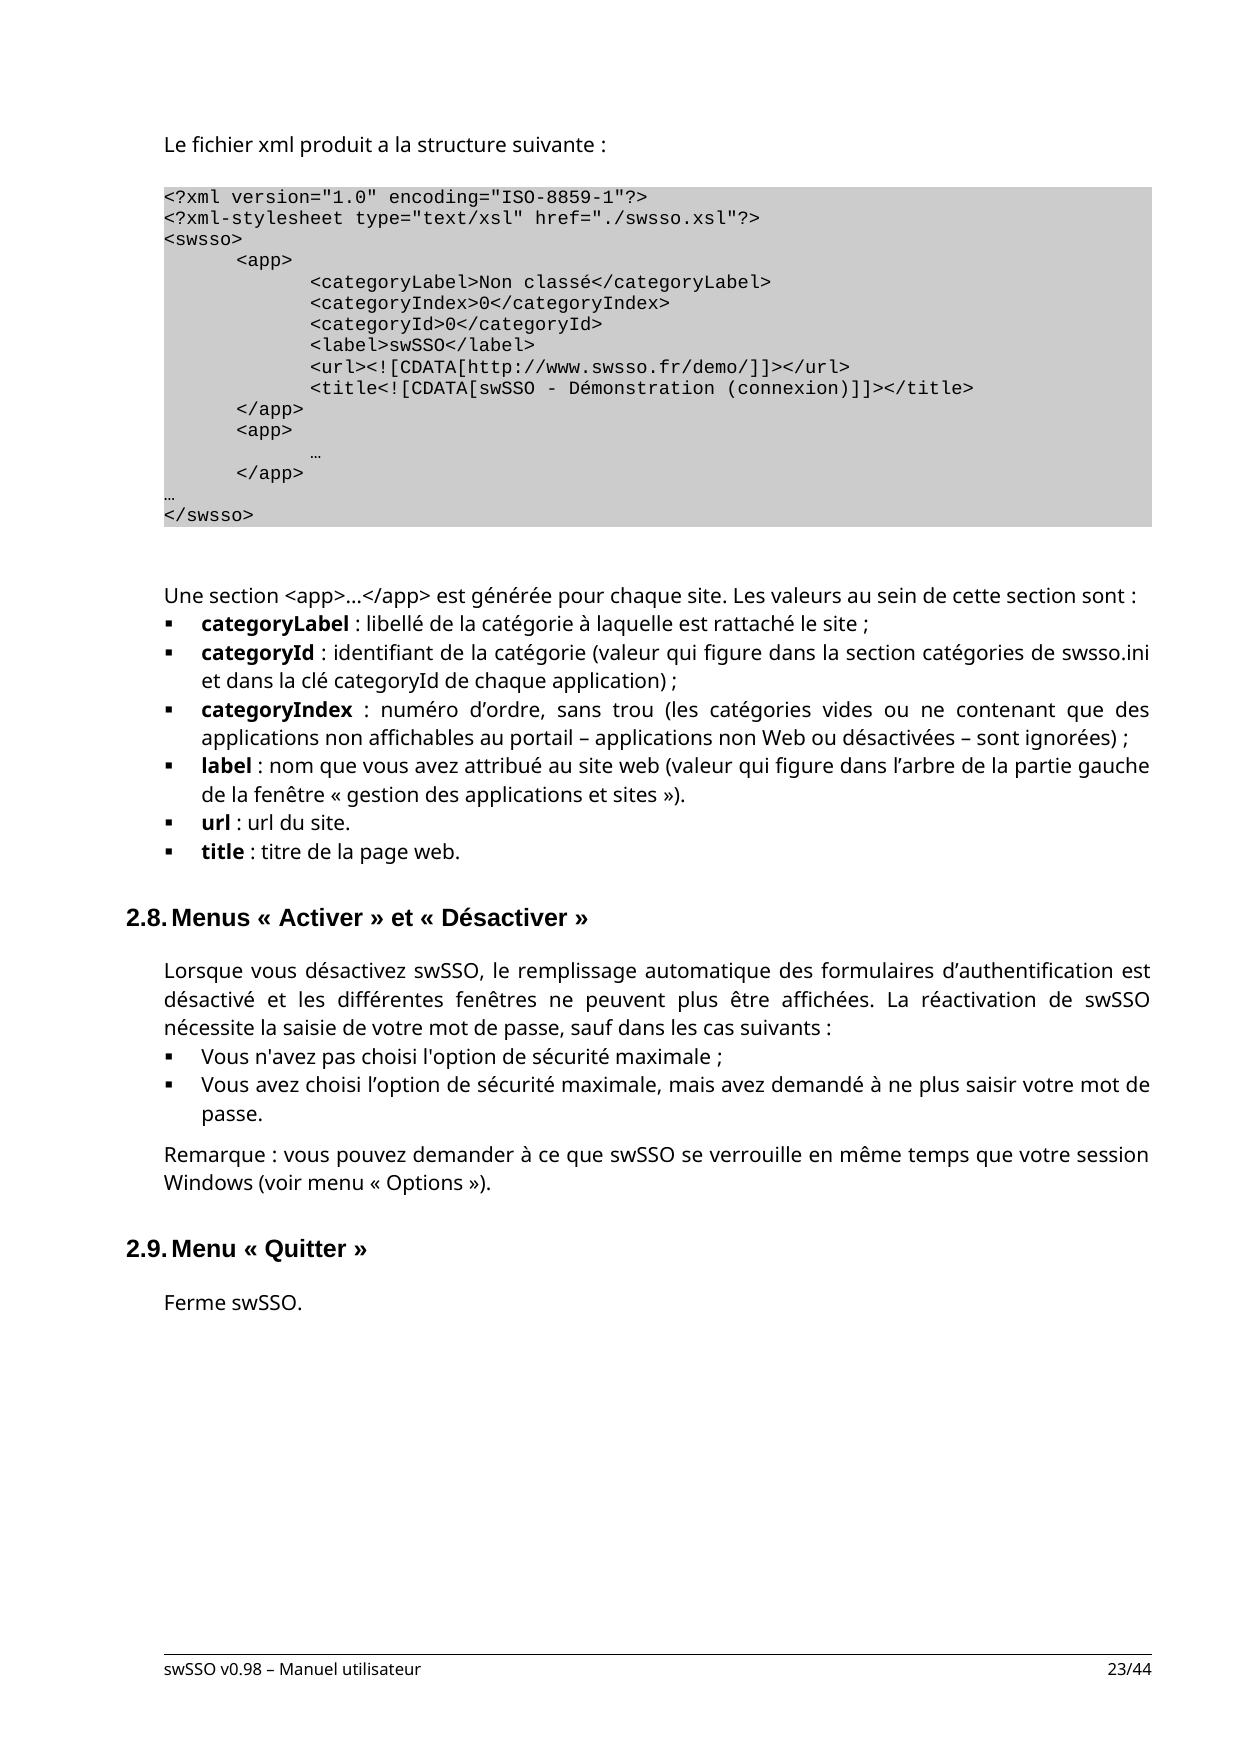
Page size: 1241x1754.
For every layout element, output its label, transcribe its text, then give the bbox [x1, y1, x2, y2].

text … [164, 485, 1152, 506]
text <categoryId>0</categoryId> [164, 315, 1152, 336]
text </swsso> [164, 506, 1152, 527]
text <swsso> [164, 230, 1152, 251]
list url : url du site. [164, 808, 1152, 837]
text <label>swSSO</label> [164, 336, 1152, 357]
text <categoryIndex>0</categoryIndex> [164, 294, 1152, 315]
list label : nom que vous avez attribué au site web (valeur qui figure dans l’arbre de la partie gauche de la fenêtre « gestion des applications et sites »). [164, 752, 1152, 808]
list Vous n'avez pas choisi l'option de sécurité maximale ; [164, 1042, 1152, 1070]
text <url><![CDATA[http://www.swsso.fr/demo/]]></url> [164, 357, 1152, 379]
subtitle Menus « Activer » et « Désactiver » [126, 903, 1152, 932]
text <title<![CDATA[swSSO - Démonstration (connexion)]]></title> [164, 379, 1152, 400]
text <app> [164, 421, 1152, 442]
text Remarque : vous pouvez demander à ce que swSSO se verrouille en même temps que votre session Windows (voir menu « Options »). [164, 1140, 1152, 1197]
list categoryLabel : libellé de la catégorie à laquelle est rattaché le site ; [164, 609, 1152, 638]
text Une section <app>…</app> est générée pour chaque site. Les valeurs au sein de cette section sont : [164, 581, 1152, 609]
subtitle Menu « Quitter » [126, 1234, 1152, 1263]
text Le fichier xml produit a la structure suivante : [164, 131, 1152, 159]
text Ferme swSSO. [164, 1288, 1152, 1316]
text Lorsque vous désactivez swSSO, le remplissage automatique des formulaires d’authentification est désactivé et les différentes fenêtres ne peuvent plus être affichées. La réactivation de swSSO nécessite la saisie de votre mot de passe, sauf dans les cas suivants : [164, 957, 1152, 1042]
text <app> [164, 251, 1152, 272]
list categoryIndex : numéro d’ordre, sans trou (les catégories vides ou ne contenant que des applications non affichables au portail – applications non Web ou désactivées – sont ignorées) ; [164, 695, 1152, 752]
text <?xml version="1.0" encoding="ISO-8859-1"?> [164, 187, 1152, 209]
list categoryId : identifiant de la catégorie (valeur qui figure dans la section catégories de swsso.ini et dans la clé categoryId de chaque application) ; [164, 638, 1152, 695]
list Vous avez choisi l’option de sécurité maximale, mais avez demandé à ne plus saisir votre mot de passe. [164, 1070, 1152, 1127]
list title : titre de la page web. [164, 837, 1152, 865]
text … [164, 442, 1152, 464]
text <?xml-stylesheet type="text/xsl" href="./swsso.xsl"?> [164, 209, 1152, 230]
text </app> [164, 400, 1152, 421]
text </app> [164, 464, 1152, 485]
text <categoryLabel>Non classé</categoryLabel> [164, 272, 1152, 294]
